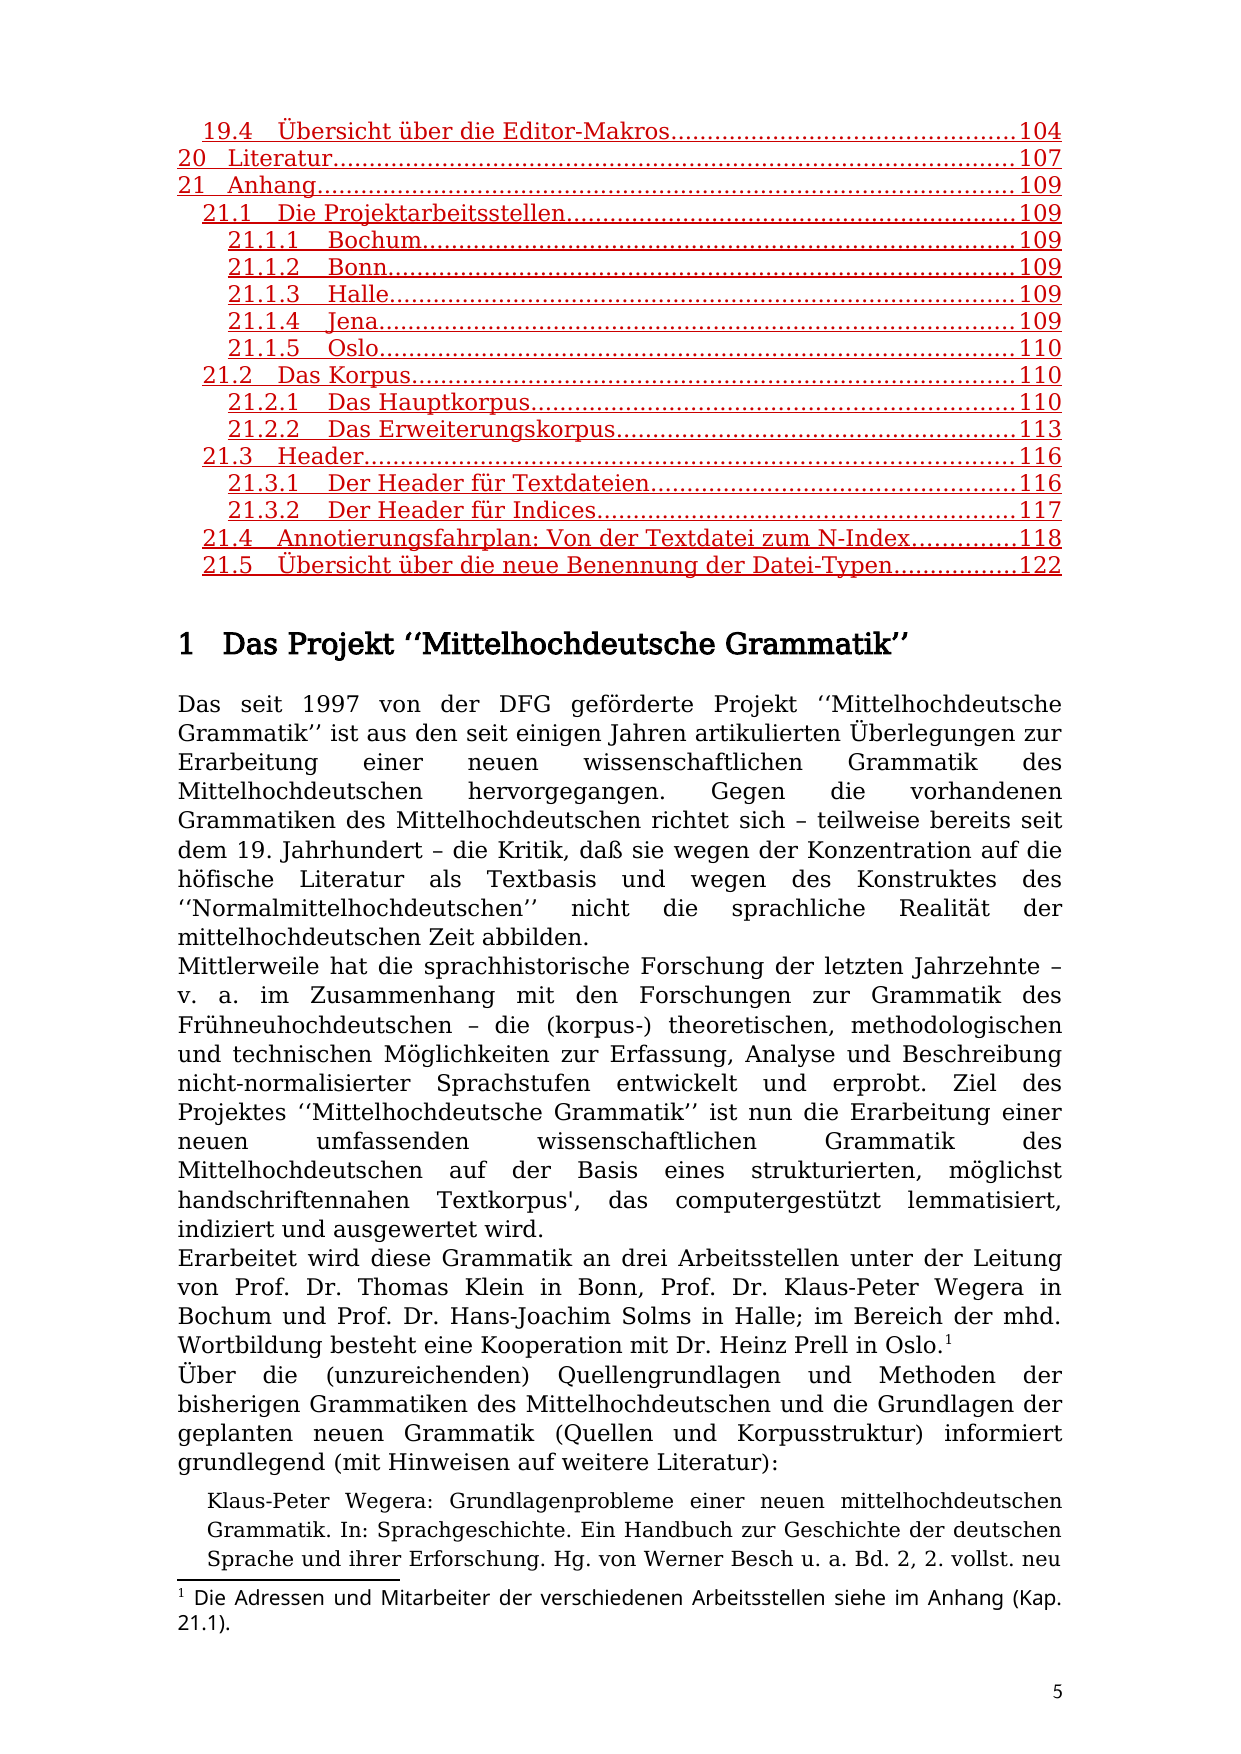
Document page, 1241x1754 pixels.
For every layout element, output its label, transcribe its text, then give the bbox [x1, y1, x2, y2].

text Mittlerweile hat die sprachhistorische Forschung der letzten Jahrzehnte – v. a. im Zusammenhang mit den Forschungen zur Grammatik des Frühneuhochdeutschen – die (korpus‑) theoretischen, methodologischen und technischen Möglichkeiten zur Erfassung, Analyse und Beschreibung nicht-normalisierter Sprachstufen entwickelt und erprobt. Ziel des Projektes ‘‘Mittelhochdeutsche Grammatik’’ ist nun die Erarbeitung einer neuen umfassenden wissenschaftlichen Grammatik des Mittelhochdeutschen auf der Basis eines strukturierten, möglichst handschriftennahen Textkorpus', das computergestützt lemmatisiert, indiziert und ausgewertet wird. [177, 951, 1063, 1243]
text 21.2 Das Korpus 110 [202, 362, 1063, 389]
text Erarbeitet wird diese Grammatik an drei Arbeitsstellen unter der Leitung von Prof. Dr. Thomas Klein in Bonn, Prof. Dr. Klaus-Peter Wegera in Bochum und Prof. Dr. Hans-Joachim Solms in Halle; im Bereich der mhd. Wortbildung besteht eine Kooperation mit Dr. Heinz Prell in Oslo. [177, 1243, 1063, 1360]
text 21.2.1 Das Hauptkorpus 110 [227, 389, 1063, 416]
text 21.2.2 Das Erweiterungskorpus 113 [227, 416, 1063, 443]
text Klaus-Peter Wegera: Grundlagenprobleme einer neuen mittelhochdeutschen Grammatik. In: Sprachgeschichte. Ein Handbuch zur Geschichte der deutschen Sprache und ihrer Erforschung. Hg. von Werner Besch u. a. Bd. 2, 2. vollst. neu [207, 1485, 1063, 1572]
text 21.1.1 Bochum 109 [227, 226, 1063, 253]
text 20 Literatur 107 [177, 145, 1063, 172]
text 21.1.3 Halle 109 [227, 281, 1063, 308]
text Über die (unzureichenden) Quellengrundlagen und Methoden der bisherigen Grammatiken des Mittelhochdeutschen und die Grundlagen der geplanten neuen Grammatik (Quellen und Korpusstruktur) informiert grundlegend (mit Hinweisen auf weitere Literatur): [177, 1360, 1063, 1476]
text 19.4 Übersicht über die Editor-Makros 104 [202, 118, 1063, 145]
text 21.1.5 Oslo 110 [227, 335, 1063, 362]
text Die Adressen und Mitarbeiter der verschiedenen Arbeitsstellen siehe im Anhang (Kap. 21.1). [177, 1586, 1063, 1636]
text 21.5 Übersicht über die neue Benennung der Datei-Typen 122 [202, 551, 1063, 578]
text 21.3 Header 116 [202, 443, 1063, 470]
text 21.1 Die Projektarbeitsstellen 109 [202, 199, 1063, 226]
text 21 Anhang 109 [177, 172, 1063, 199]
text 21.4 Annotierungsfahrplan: Von der Textdatei zum N-Index 118 [202, 524, 1063, 551]
text 21.1.2 Bonn 109 [227, 253, 1063, 281]
subtitle Das Projekt ‘‘Mittelhochdeutsche Grammatik’’ [177, 631, 1063, 660]
text 21.3.1 Der Header für Textdateien 116 [227, 470, 1063, 497]
text 21.1.4 Jena 109 [227, 308, 1063, 335]
text 21.3.2 Der Header für Indices 117 [227, 497, 1063, 524]
text Das seit 1997 von der DFG geförderte Projekt ‘‘Mittelhochdeutsche Grammatik’’ ist aus den seit einigen Jahren artikulierten Überlegungen zur Erarbeitung einer neuen wissenschaftlichen Grammatik des Mittelhochdeutschen hervorgegangen. Gegen die vorhandenen Grammatiken des Mittelhochdeutschen richtet sich – teilweise bereits seit dem 19. Jahrhundert – die Kritik, daß sie wegen der Konzentration auf die höfische Literatur als Textbasis und wegen des Konstruktes des ‘‘Normalmittelhochdeutschen’’ nicht die sprachliche Realität der mittelhochdeutschen Zeit abbilden. [177, 689, 1063, 951]
